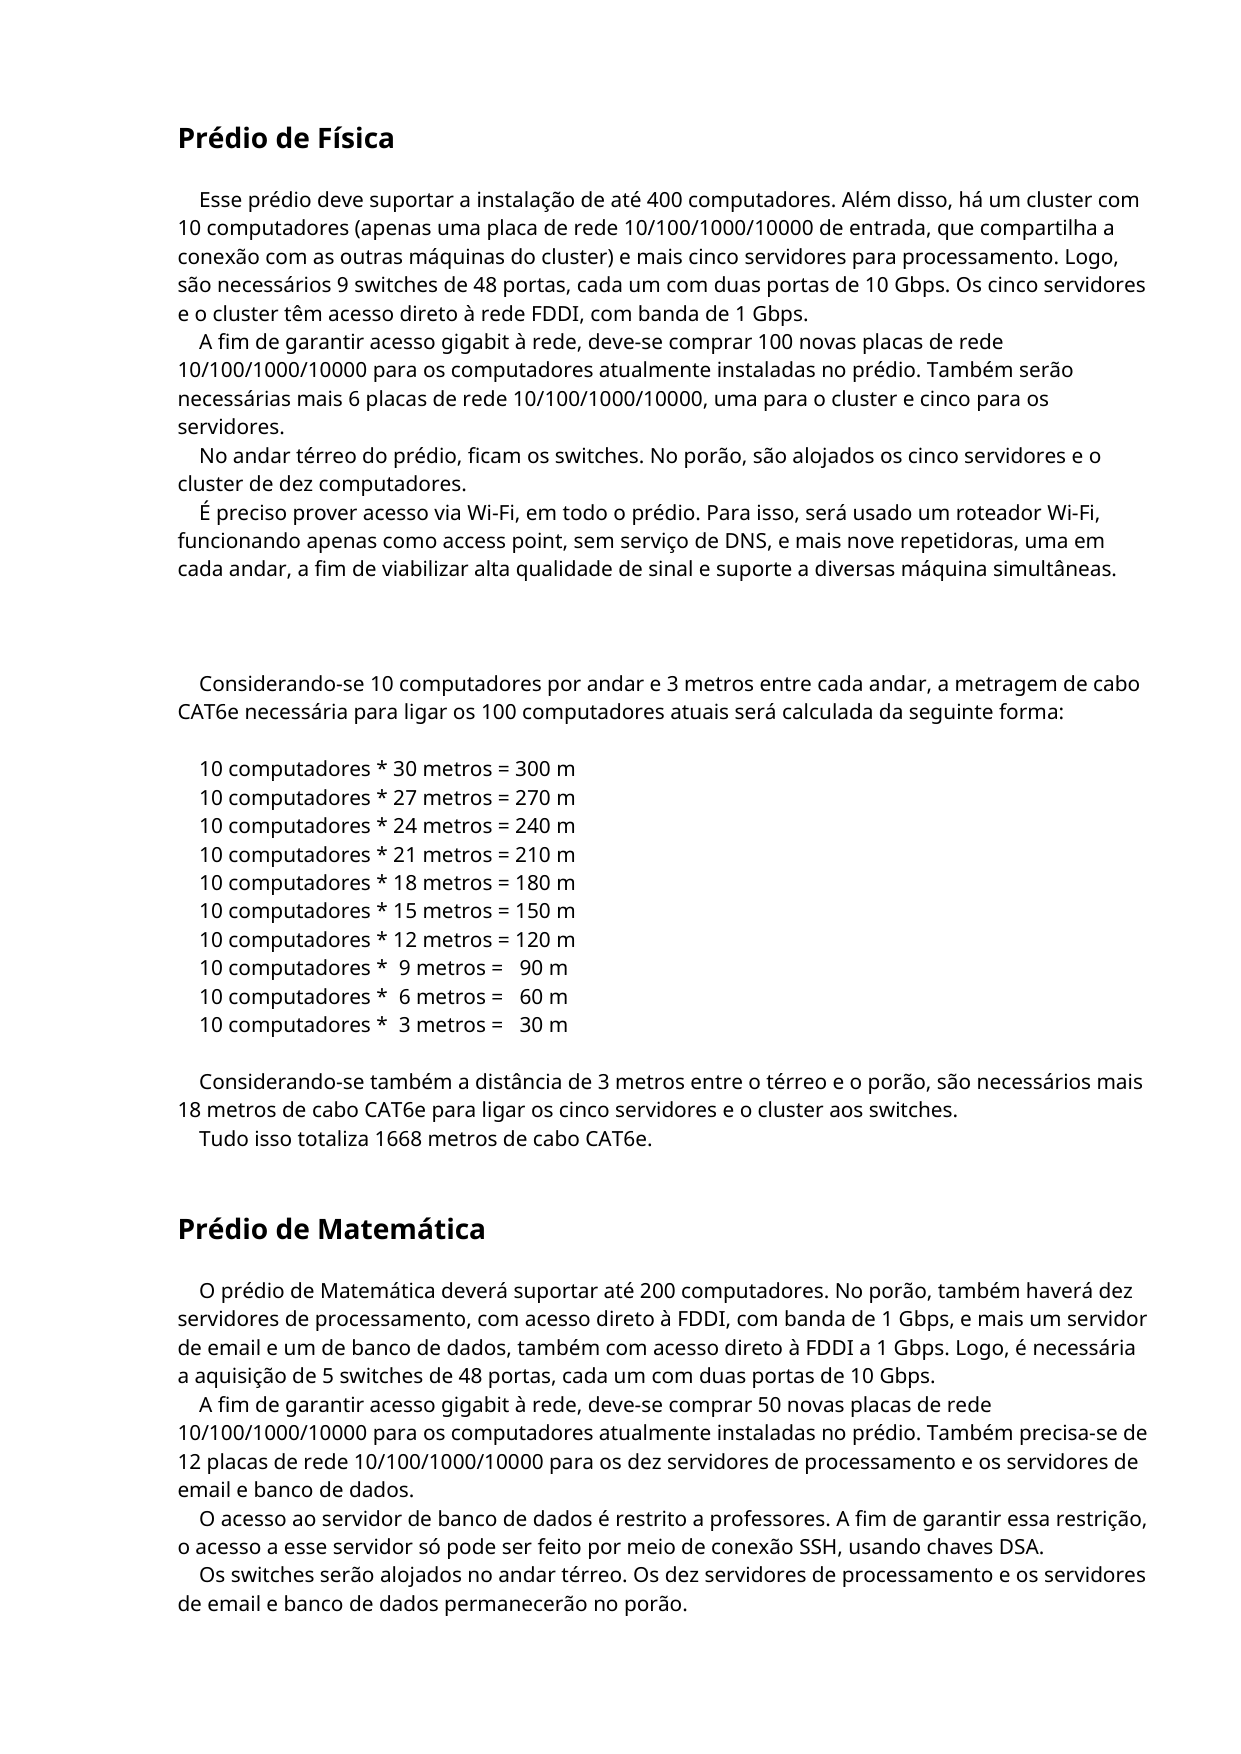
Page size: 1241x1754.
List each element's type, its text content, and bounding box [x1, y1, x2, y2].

text Considerando-se 10 computadores por andar e 3 metros entre cada andar, a metragem de cabo CAT6e necessária para ligar os 100 computadores atuais será calculada da seguinte forma: 10 computadores * 30 metros = 300 m 10 computadores * 27 metros = 270 m 10 computadores * 24 metros = 240 m 10 computadores * 21 metros = 210 m 10 computadores * 18 metros = 180 m 10 computadores * 15 metros = 150 m 10 computadores * 12 metros = 120 m 10 computadores * 9 metros = 90 m 10 computadores * 6 metros = 60 m 10 computadores * 3 metros = 30 m Considerando-se também a distância de 3 metros entre o térreo e o porão, são necessários mais 18 metros de cabo CAT6e para ligar os cinco servidores e o cluster aos switches. Tudo isso totaliza 1668 metros de cabo CAT6e. Prédio de Matemática O prédio de Matemática deverá suportar até 200 computadores. No porão, também haverá dez servidores de processamento, com acesso direto à FDDI, com banda de 1 Gbps, e mais um servidor de email e um de banco de dados, também com acesso direto à FDDI a 1 Gbps. Logo, é necessária a aquisição de 5 switches de 48 portas, cada um com duas portas de 10 Gbps. A fim de garantir acesso gigabit à rede, deve-se comprar 50 novas placas de rede 10/100/1000/10000 para os computadores atualmente instaladas no prédio. Também precisa-se de 12 placas de rede 10/100/1000/10000 para os dez servidores de processamento e os servidores de email e banco de dados. O acesso ao servidor de banco de dados é restrito a professores. A fim de garantir essa restrição, o acesso a esse servidor só pode ser feito por meio de conexão SSH, usando chaves DSA. Os switches serão alojados no andar térreo. Os dez servidores de processamento e os servidores de email e banco de dados permanecerão no porão. [177, 669, 1152, 1617]
text Prédio de Física Esse prédio deve suportar a instalação de até 400 computadores. Além disso, há um cluster com 10 computadores (apenas uma placa de rede 10/100/1000/10000 de entrada, que compartilha a conexão com as outras máquinas do cluster) e mais cinco servidores para processamento. Logo, são necessários 9 switches de 48 portas, cada um com duas portas de 10 Gbps. Os cinco servidores e o cluster têm acesso direto à rede FDDI, com banda de 1 Gbps. A fim de garantir acesso gigabit à rede, deve-se comprar 100 novas placas de rede 10/100/1000/10000 para os computadores atualmente instaladas no prédio. Também serão necessárias mais 6 placas de rede 10/100/1000/10000, uma para o cluster e cinco para os servidores. No andar térreo do prédio, ficam os switches. No porão, são alojados os cinco servidores e o cluster de dez computadores. É preciso prover acesso via Wi-Fi, em todo o prédio. Para isso, será usado um roteador Wi-Fi, funcionando apenas como access point, sem serviço de DNS, e mais nove repetidoras, uma em cada andar, a fim de viabilizar alta qualidade de sinal e suporte a diversas máquina simultâneas. [177, 118, 1152, 640]
